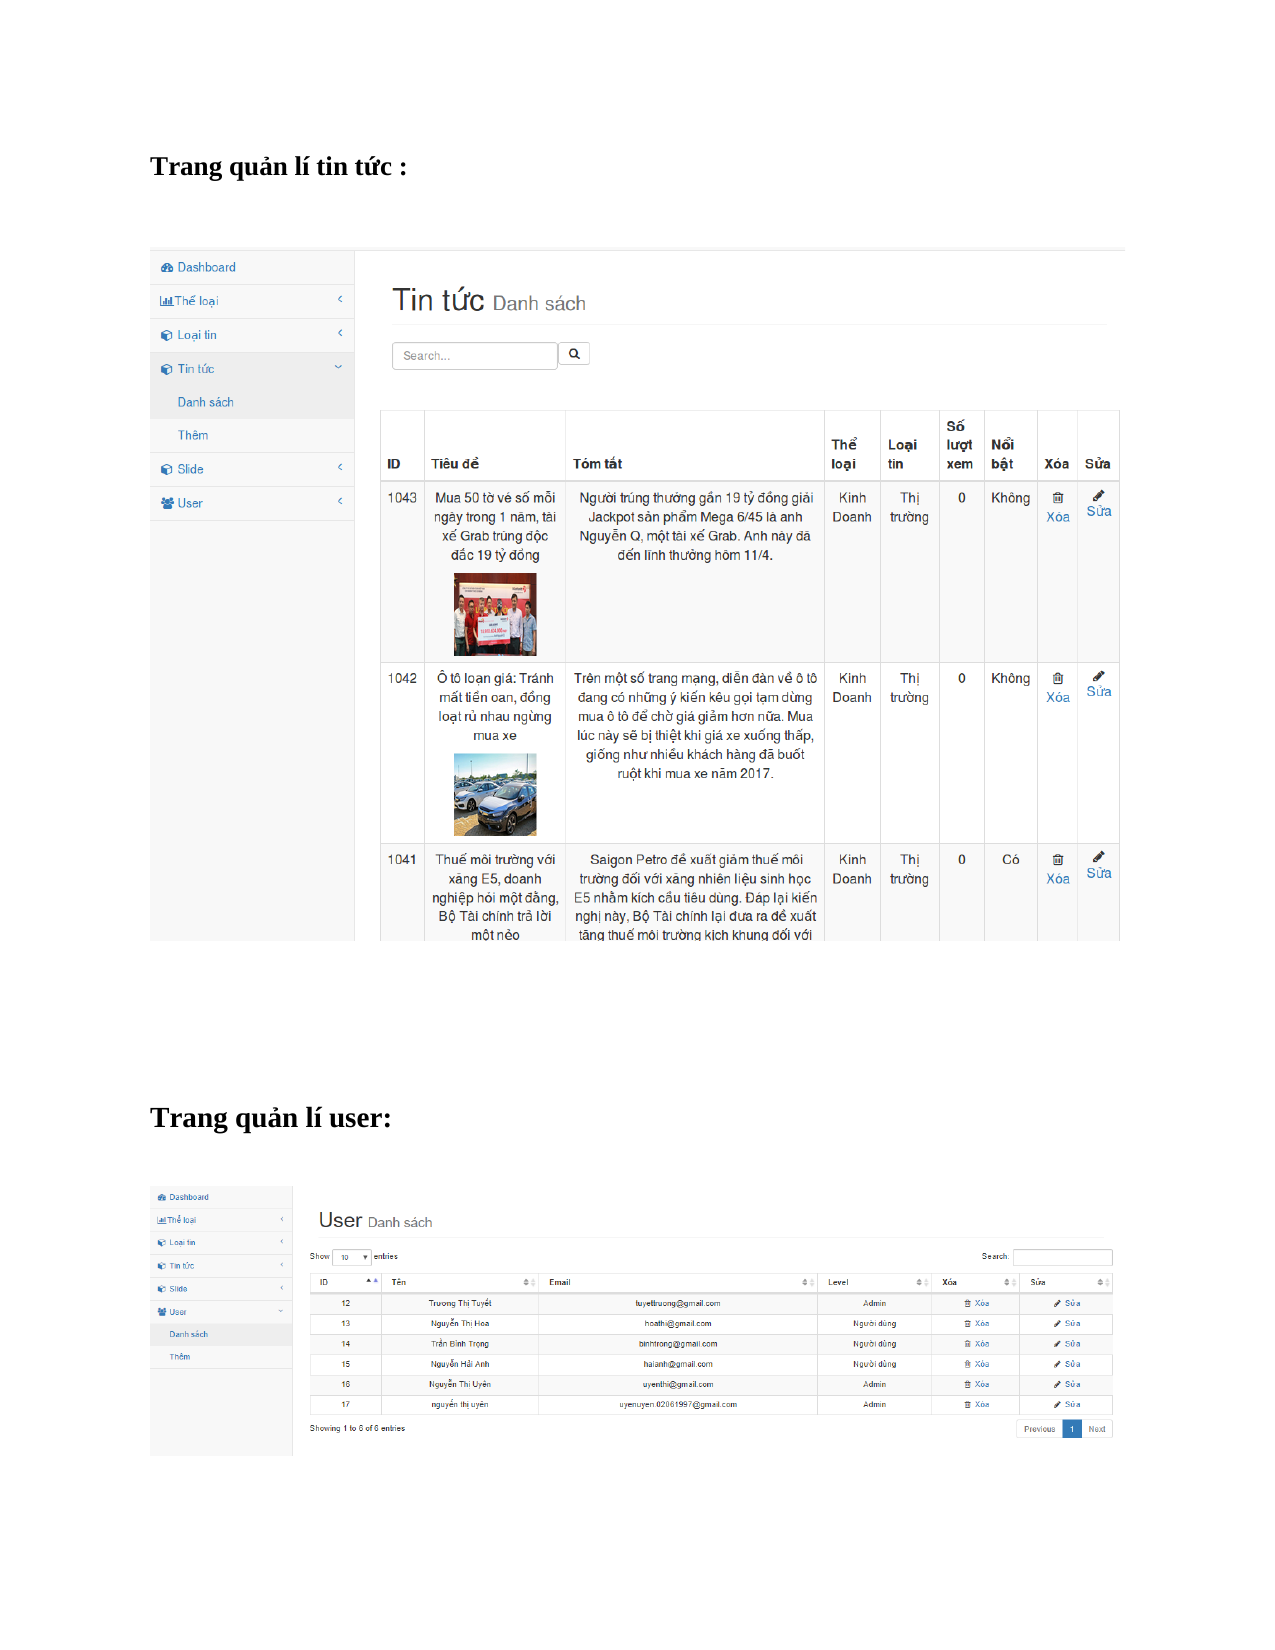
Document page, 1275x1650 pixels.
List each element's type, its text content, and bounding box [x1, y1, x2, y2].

text Trang quản lí user: [150, 1101, 1125, 1134]
text Trang quản lí tin tức : [150, 150, 1125, 181]
